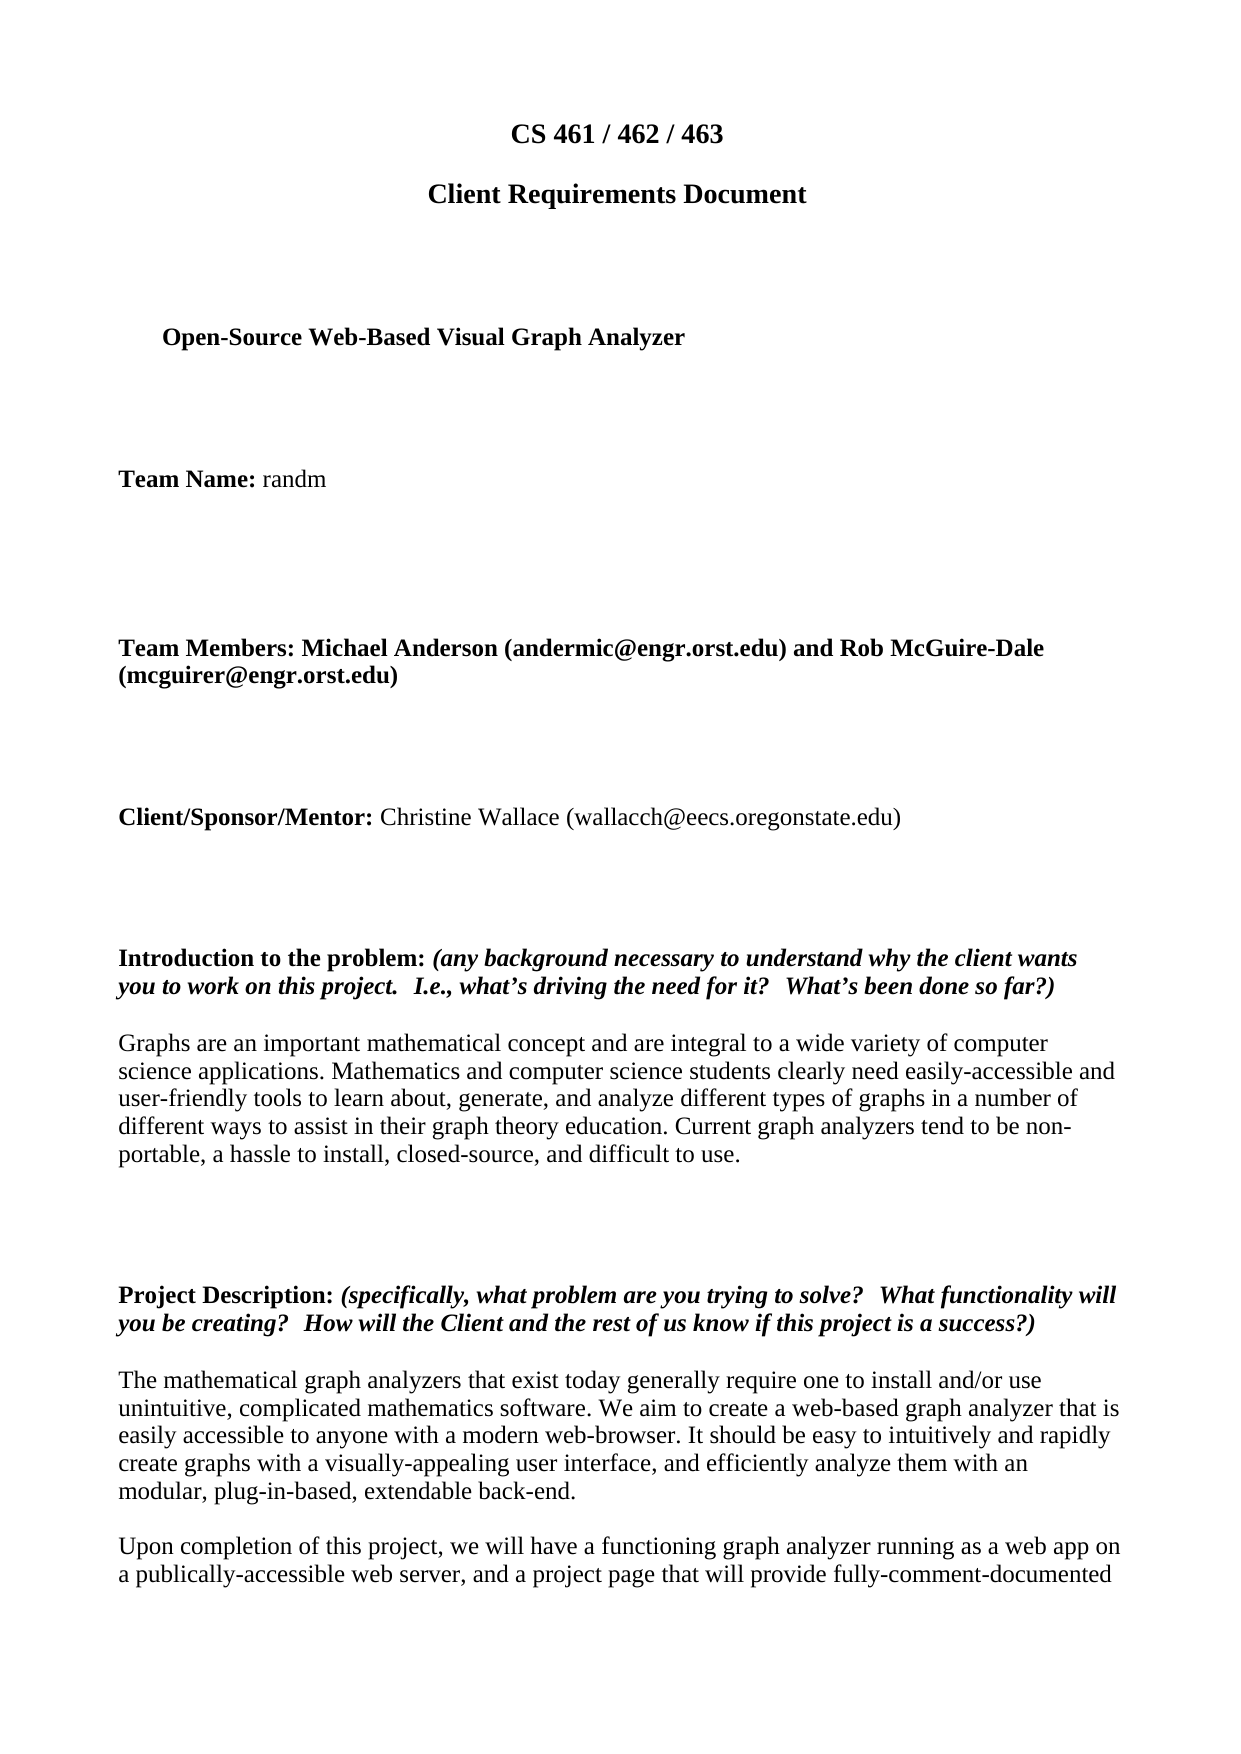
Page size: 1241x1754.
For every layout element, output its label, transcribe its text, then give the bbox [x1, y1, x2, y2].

text Client Requirements Document [118, 178, 1122, 209]
text Project Description: (specifically, what problem are you trying to solve? What functionality will you be creating? How will the Client and the rest of us know if this project is a success?) [118, 1281, 1122, 1337]
text CS 461 / 462 / 463 [118, 118, 1122, 149]
text Team Members: Michael Anderson (andermic@engr.orst.edu) and Rob McGuire-Dale (mcguirer@engr.orst.edu) [118, 634, 1122, 689]
text Graphs are an important mathematical concept and are integral to a wide variety of computer science applications. Mathematics and computer science students clearly need easily-accessible and user-friendly tools to learn about, generate, and analyze different types of graphs in a number of different ways to assist in their graph theory education. Current graph analyzers tend to be non-portable, a hassle to install, closed-source, and difficult to use. [118, 1029, 1122, 1168]
text Introduction to the problem: (any background necessary to understand why the client wants you to work on this project. I.e., what’s driving the need for it? What’s been done so far?) [118, 944, 1122, 1000]
text Open-Source Web-Based Visual Graph Analyzer [118, 323, 1122, 351]
text Team Name: randm [118, 465, 1122, 520]
text Client/Sponsor/Mentor: Christine Wallace (wallacch@eecs.oregonstate.edu) [118, 803, 1122, 831]
text The mathematical graph analyzers that exist today generally require one to install and/or use unintuitive, complicated mathematics software. We aim to create a web-based graph analyzer that is easily accessible to anyone with a modern web-browser. It should be easy to intuitively and rapidly create graphs with a visually-appealing user interface, and efficiently analyze them with an modular, plug-in-based, extendable back-end. Upon completion of this project, we will have a functioning graph analyzer running as a web app on a publically-accessible web server, and a project page that will provide fully-comment-documented [118, 1366, 1122, 1588]
